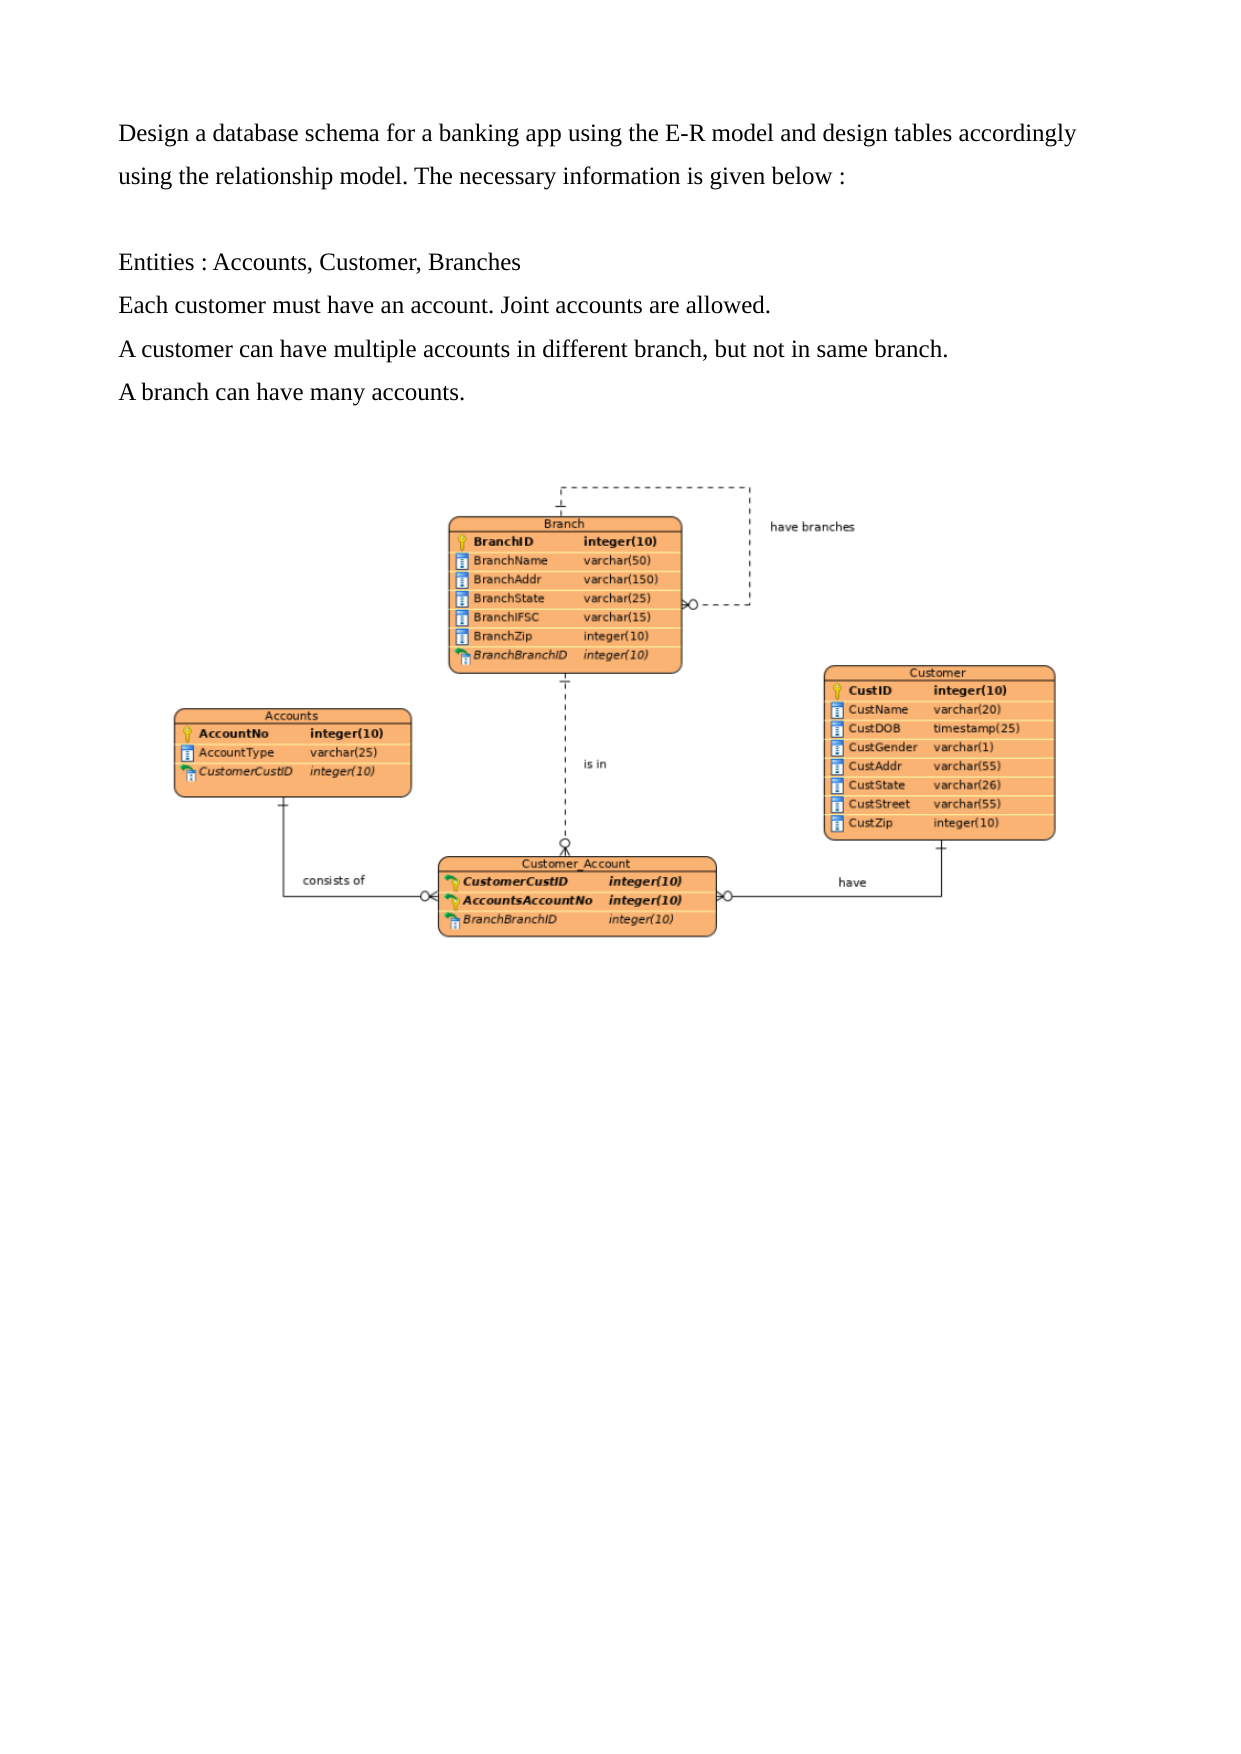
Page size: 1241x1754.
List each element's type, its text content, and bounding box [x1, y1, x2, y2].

text Design a database schema for a banking app using the E-R model and design tables accordingly using the relationship model. The necessary information is given below : Entities : Accounts, Customer, Branches Each customer must have an account. Joint accounts are allowed. A customer can have multiple accounts in different branch, but not in same branch. A branch can have many accounts. [118, 118, 1122, 406]
picture [118, 463, 1123, 961]
